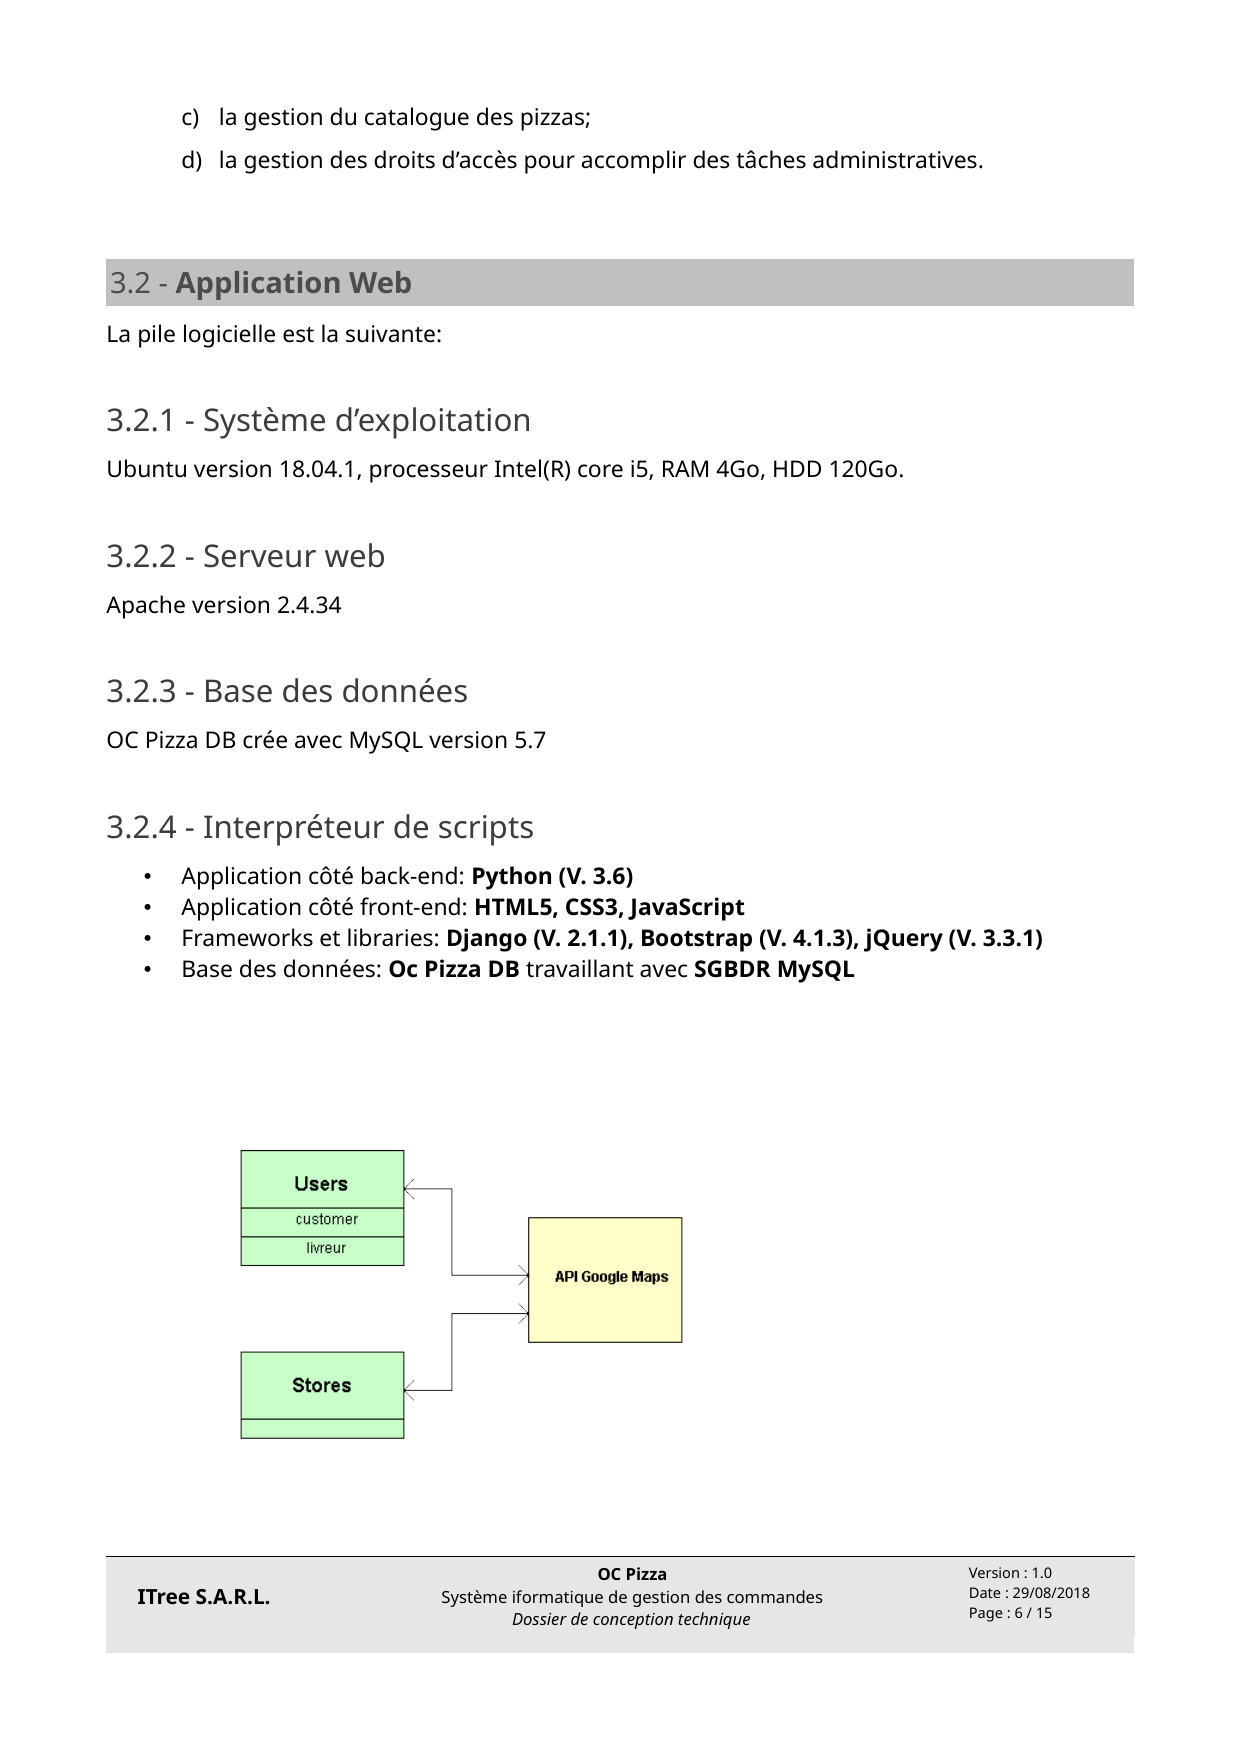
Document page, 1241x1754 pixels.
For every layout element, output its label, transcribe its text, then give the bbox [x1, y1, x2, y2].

list la gestion des droits d’accès pour accomplir des tâches administratives. [181, 144, 1134, 175]
picture [183, 1103, 745, 1505]
list la gestion du catalogue des pizzas; [181, 100, 1134, 132]
text La pile logicielle est la suivante: [106, 318, 1134, 349]
text Apache version 2.4.34 [106, 589, 1134, 620]
subtitle Serveur web [106, 534, 1134, 576]
list Application côté back-end: Python (V. 3.6) [144, 859, 1134, 891]
list Frameworks et libraries: Django (V. 2.1.1), Bootstrap (V. 4.1.3), jQuery (V. 3.3.1) [144, 922, 1134, 953]
text Ubuntu version 18.04.1, processeur Intel(R) core i5, RAM 4Go, HDD 120Go. [106, 453, 1134, 484]
subtitle Base des données [106, 669, 1134, 712]
subtitle Application Web [107, 260, 1133, 305]
list Base des données: Oc Pizza DB travaillant avec SGBDR MySQL [144, 953, 1134, 984]
subtitle Interpréteur de scripts [106, 804, 1134, 847]
list Application côté front-end: HTML5, CSS3, JavaScript [144, 891, 1134, 922]
text OC Pizza DB crée avec MySQL version 5.7 [106, 724, 1134, 755]
subtitle Système d’exploitation [106, 398, 1134, 441]
